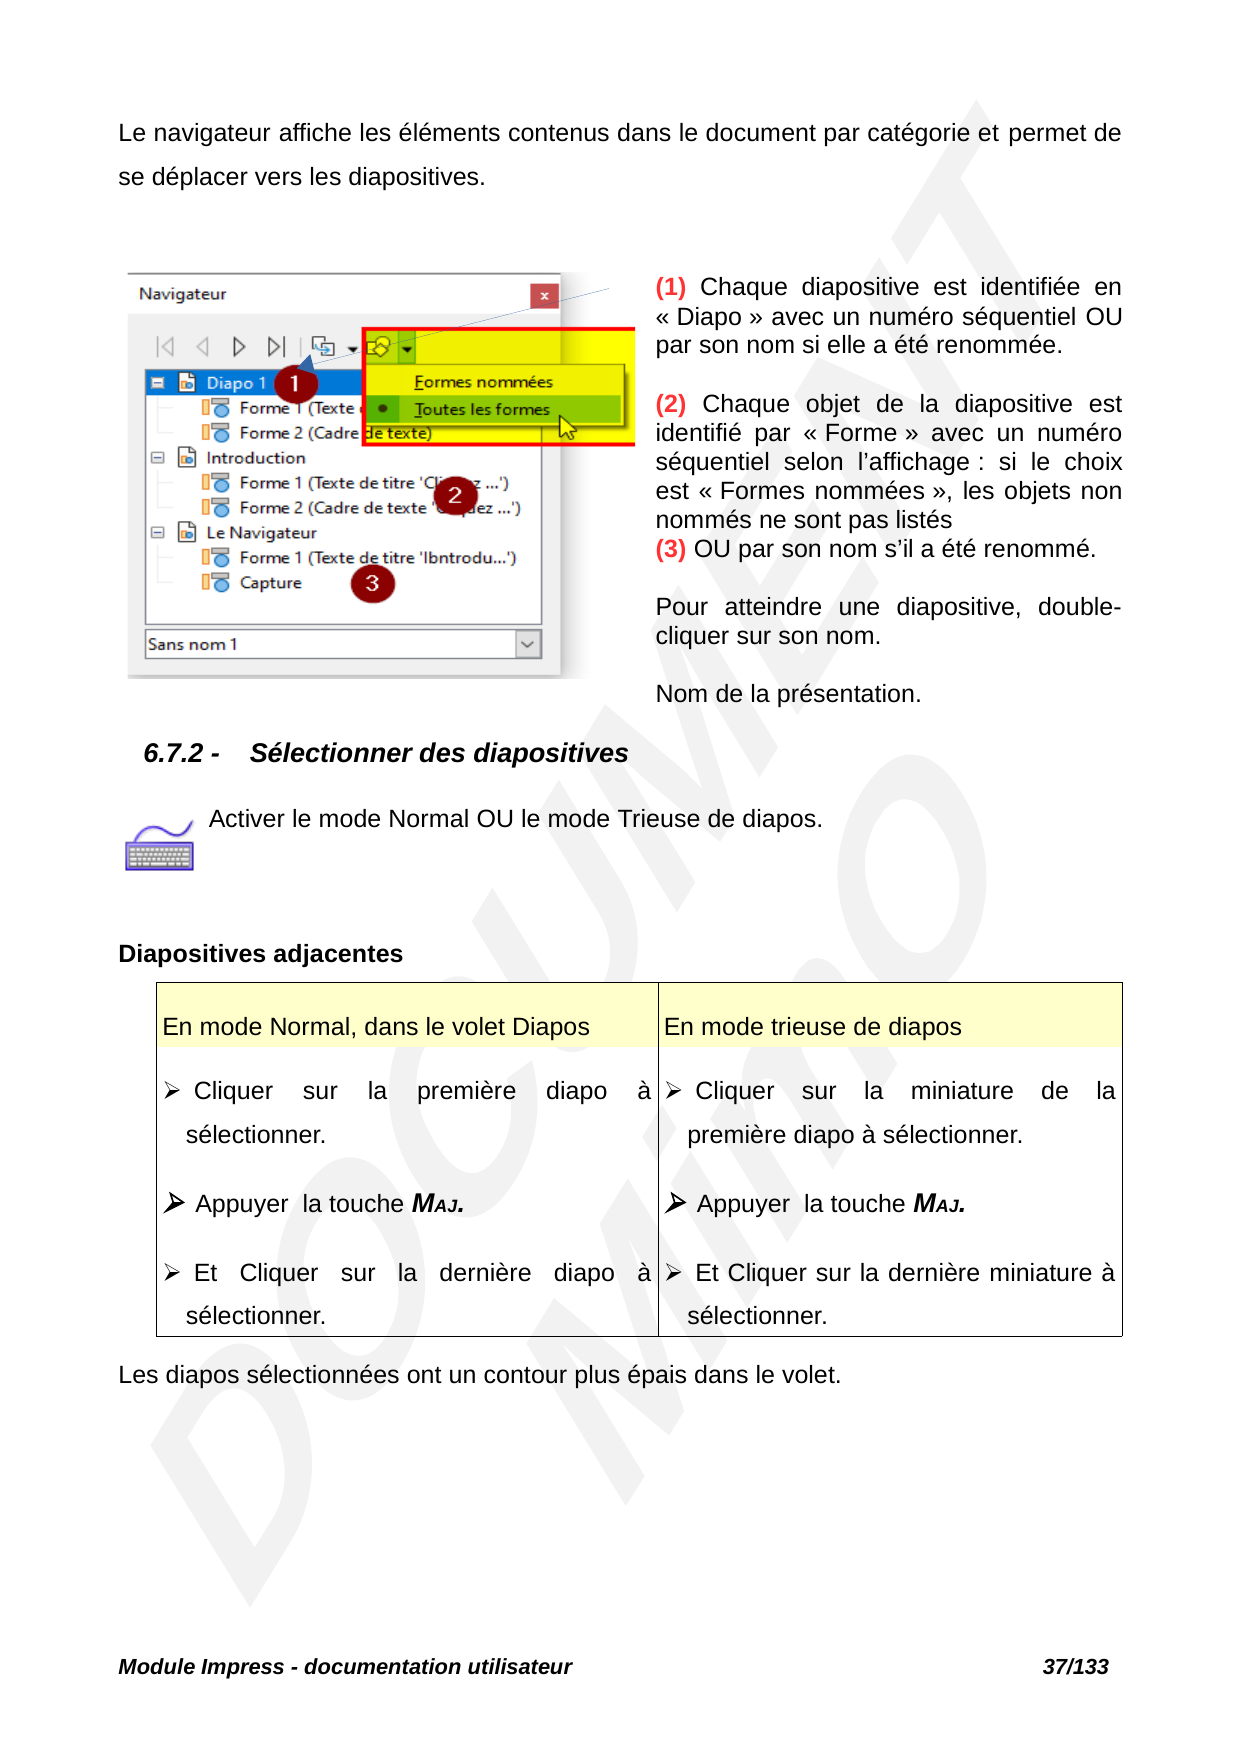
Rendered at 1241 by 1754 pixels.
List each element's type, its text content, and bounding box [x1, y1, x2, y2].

picture [127, 272, 636, 679]
subtitle Sélectionner des diapositives [143, 737, 1122, 768]
text Diapositives adjacentes [118, 939, 1122, 968]
table_cell Cliquer sur la première diapo à sélectionner. Appuyer la touche Maj. Et Cliquer sur la dernière diapo à sélectionner. [157, 1047, 658, 1336]
text Le navigateur affiche les éléments contenus dans le document par catégorie et permet de se déplacer vers les diapositives. [118, 118, 1122, 191]
text Activer le mode Normal OU le mode Trieuse de diapos. [118, 804, 1122, 833]
text Les diapos sélectionnées ont un contour plus épais dans le volet. [118, 1359, 1122, 1389]
table_header [118, 272, 626, 708]
picture [121, 809, 197, 885]
table_header En mode trieuse de diapos [659, 983, 1122, 1047]
table_cell Cliquer sur la miniature de la première diapo à sélectionner. Appuyer la touche Maj. Et Cliquer sur la dernière miniature à sélectionner. [659, 1047, 1122, 1336]
table_header (1) Chaque diapositive est identifiée en « Diapo » avec un numéro séquentiel OU par son nom si elle a été renommée. (2) Chaque objet de la diapositive est identifié par « Forme » avec un numéro séquentiel selon l’affichage : si le choix est « Formes nommées », les objets non nommés ne sont pas listés (3) OU par son nom s’il a été renommé. Pour atteindre une diapositive, double-cliquer sur son nom. Nom de la présentation. [626, 272, 1123, 708]
table_header En mode Normal, dans le volet Diapos [157, 983, 658, 1047]
